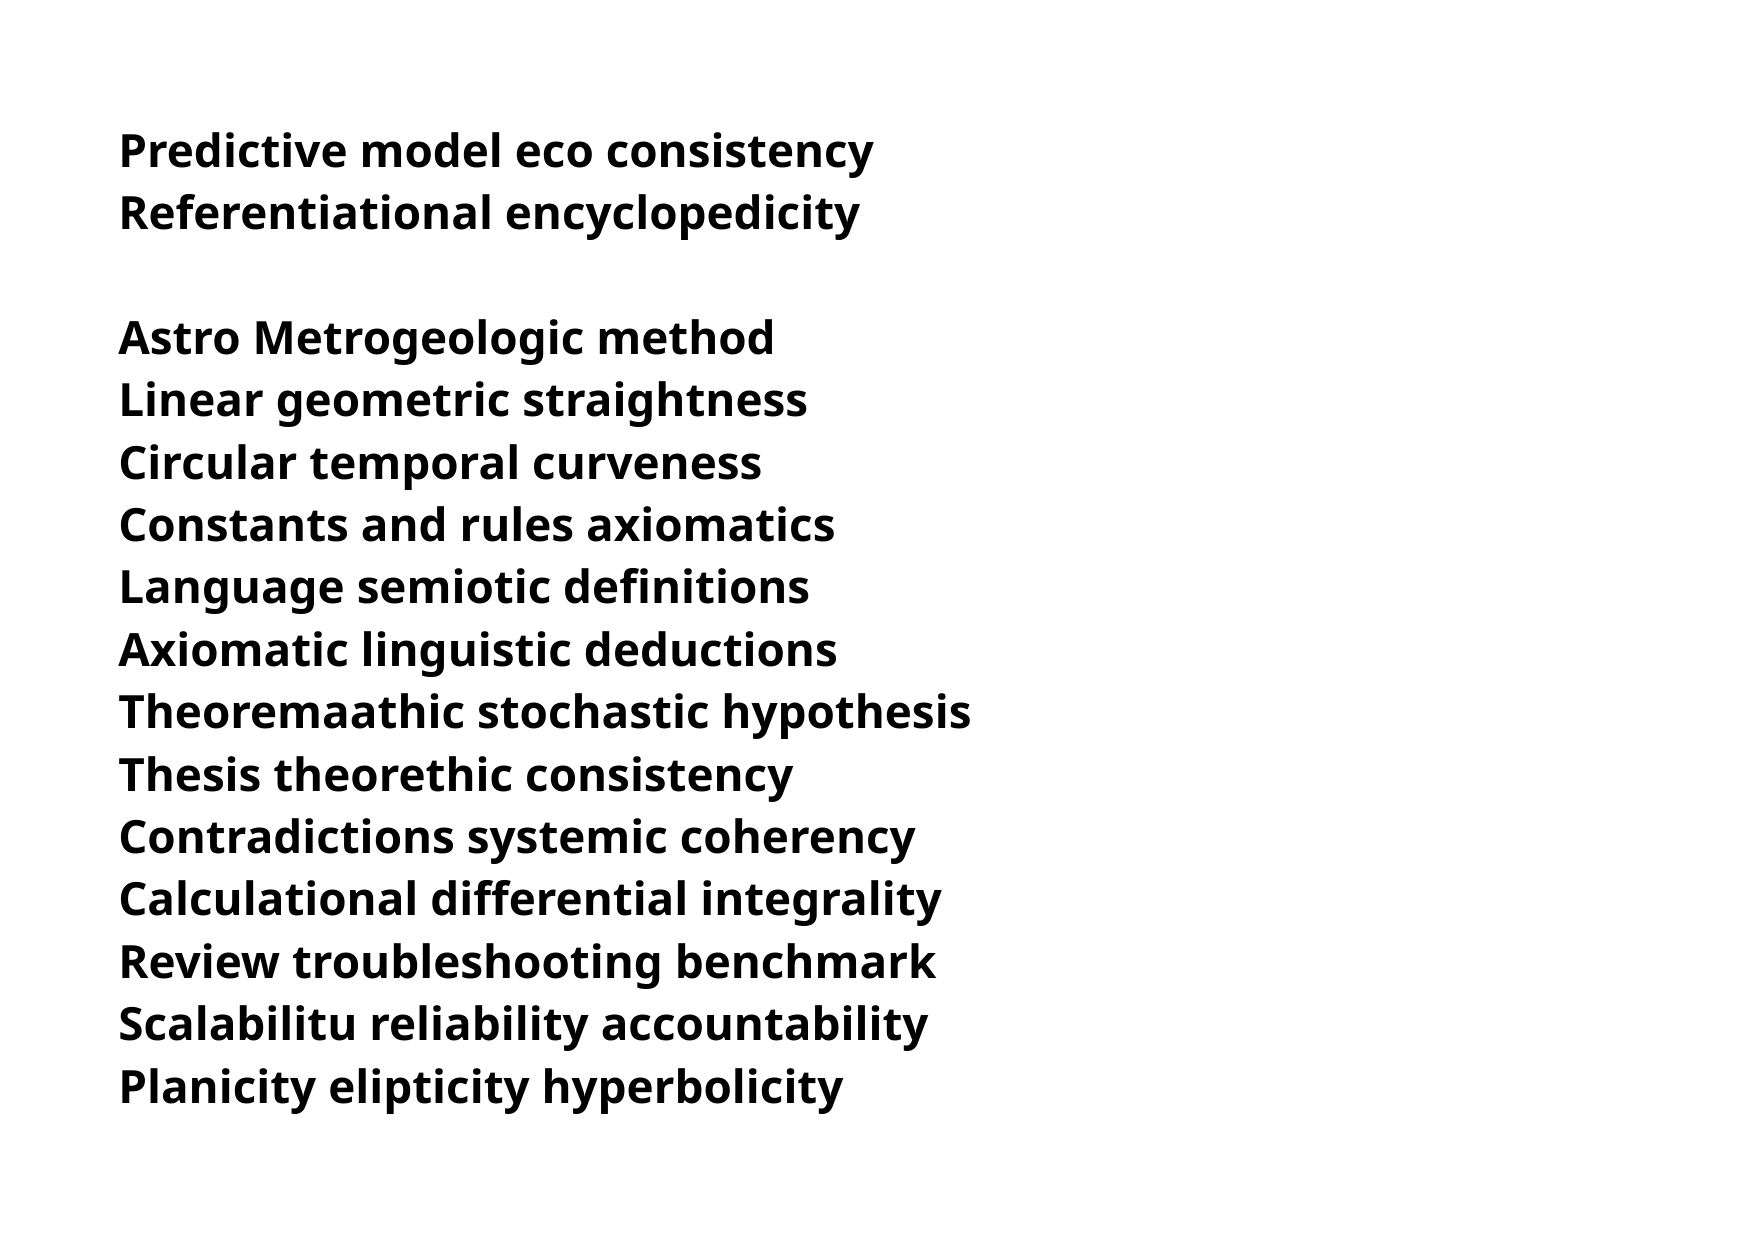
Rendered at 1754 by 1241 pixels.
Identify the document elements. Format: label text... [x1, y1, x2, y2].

text Referentiational encyclopedicity [118, 181, 1636, 243]
text Predictive model eco consistency [118, 118, 1636, 181]
text Review troubleshooting benchmark [118, 929, 1636, 992]
text Linear geometric straightness [118, 368, 1636, 430]
text Contradictions systemic coherency [118, 804, 1636, 867]
text Scalabilitu reliability accountability [118, 992, 1636, 1054]
text Constants and rules axiomatics [118, 492, 1636, 555]
text Planicity elipticity hyperbolicity [118, 1054, 1636, 1116]
text Theoremaathic stochastic hypothesis [118, 680, 1636, 742]
text Thesis theorethic consistency [118, 742, 1636, 804]
text Calculational differential integrality [118, 867, 1636, 929]
text Circular temporal curveness [118, 430, 1636, 492]
text Language semiotic definitions [118, 555, 1636, 617]
text Astro Metrogeologic method [118, 305, 1636, 368]
text Axiomatic linguistic deductions [118, 617, 1636, 680]
